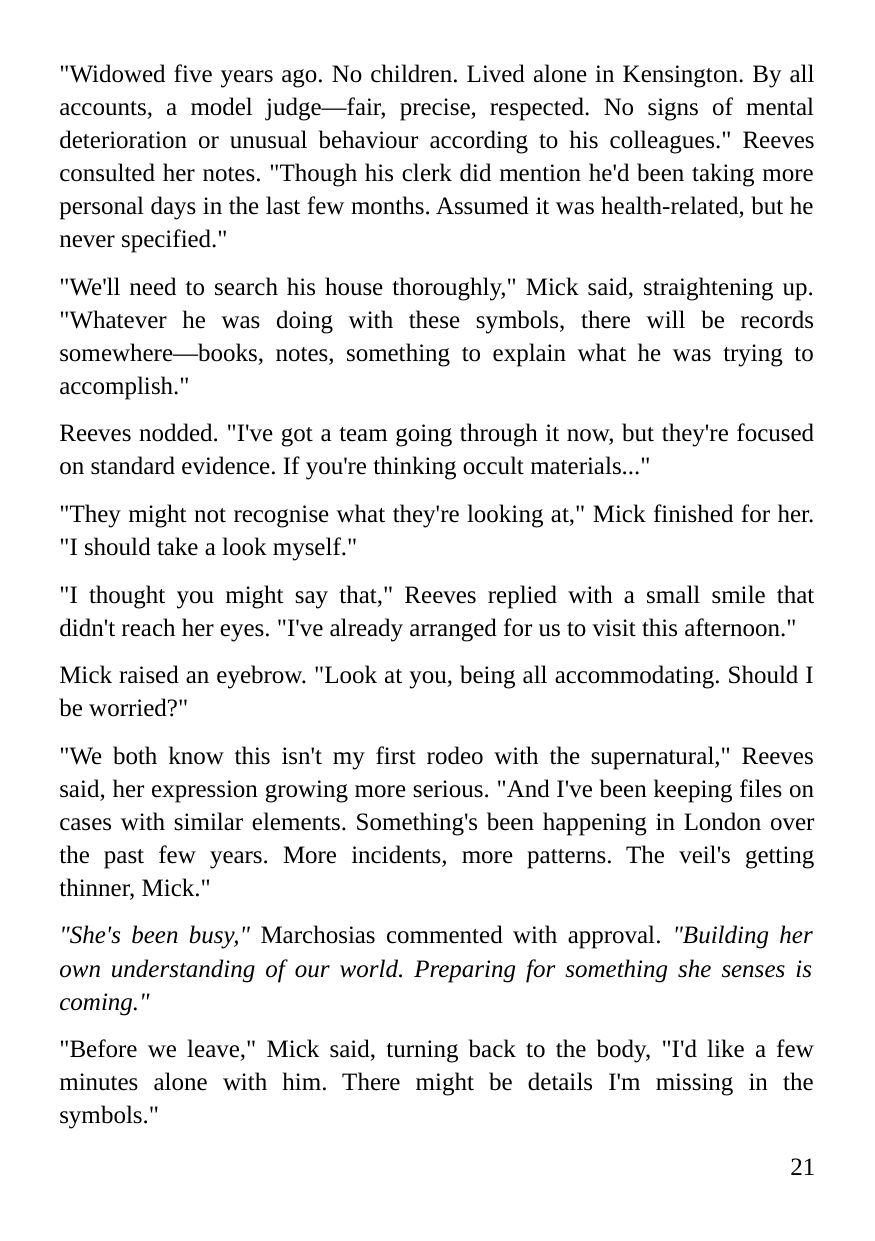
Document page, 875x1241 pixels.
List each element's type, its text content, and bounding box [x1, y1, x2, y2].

text "They might not recognise what they're looking at," Mick finished for her. "I should take a look myself." [59, 499, 815, 561]
text "Before we leave," Mick said, turning back to the body, "I'd like a few minutes alone with him. There might be details I'm missing in the symbols." [59, 1034, 815, 1129]
text "We both know this isn't my first rodeo with the supernatural," Reeves said, her expression growing more serious. "And I've been keeping files on cases with similar elements. Something's been happening in London over the past few years. More incidents, more patterns. The veil's getting thinner, Mick." [59, 741, 815, 902]
text "She's been busy," Marchosias commented with approval. "Building her own understanding of our world. Preparing for something she senses is coming." [59, 921, 815, 1015]
text "Widowed five years ago. No children. Lived alone in Kensington. By all accounts, a model judge—fair, precise, respected. No signs of mental deterioration or unusual behaviour according to his colleagues." Reeves consulted her notes. "Though his clerk did mention he'd been taking more personal days in the last few months. Assumed it was health-related, but he never specified." [59, 59, 815, 253]
text "I thought you might say that," Reeves replied with a small smile that didn't reach her eyes. "I've already arranged for us to visit this afternoon." [59, 580, 815, 641]
text "We'll need to search his house thoroughly," Mick said, straightening up. "Whatever he was doing with these symbols, there will be records somewhere—books, notes, something to explain what he was trying to accomplish." [59, 272, 815, 399]
text Reeves nodded. "I've got a team going through it now, but they're focused on standard evidence. If you're thinking occult materials..." [59, 418, 815, 480]
text Mick raised an eyebrow. "Look at you, being all accommodating. Should I be worried?" [59, 660, 815, 722]
